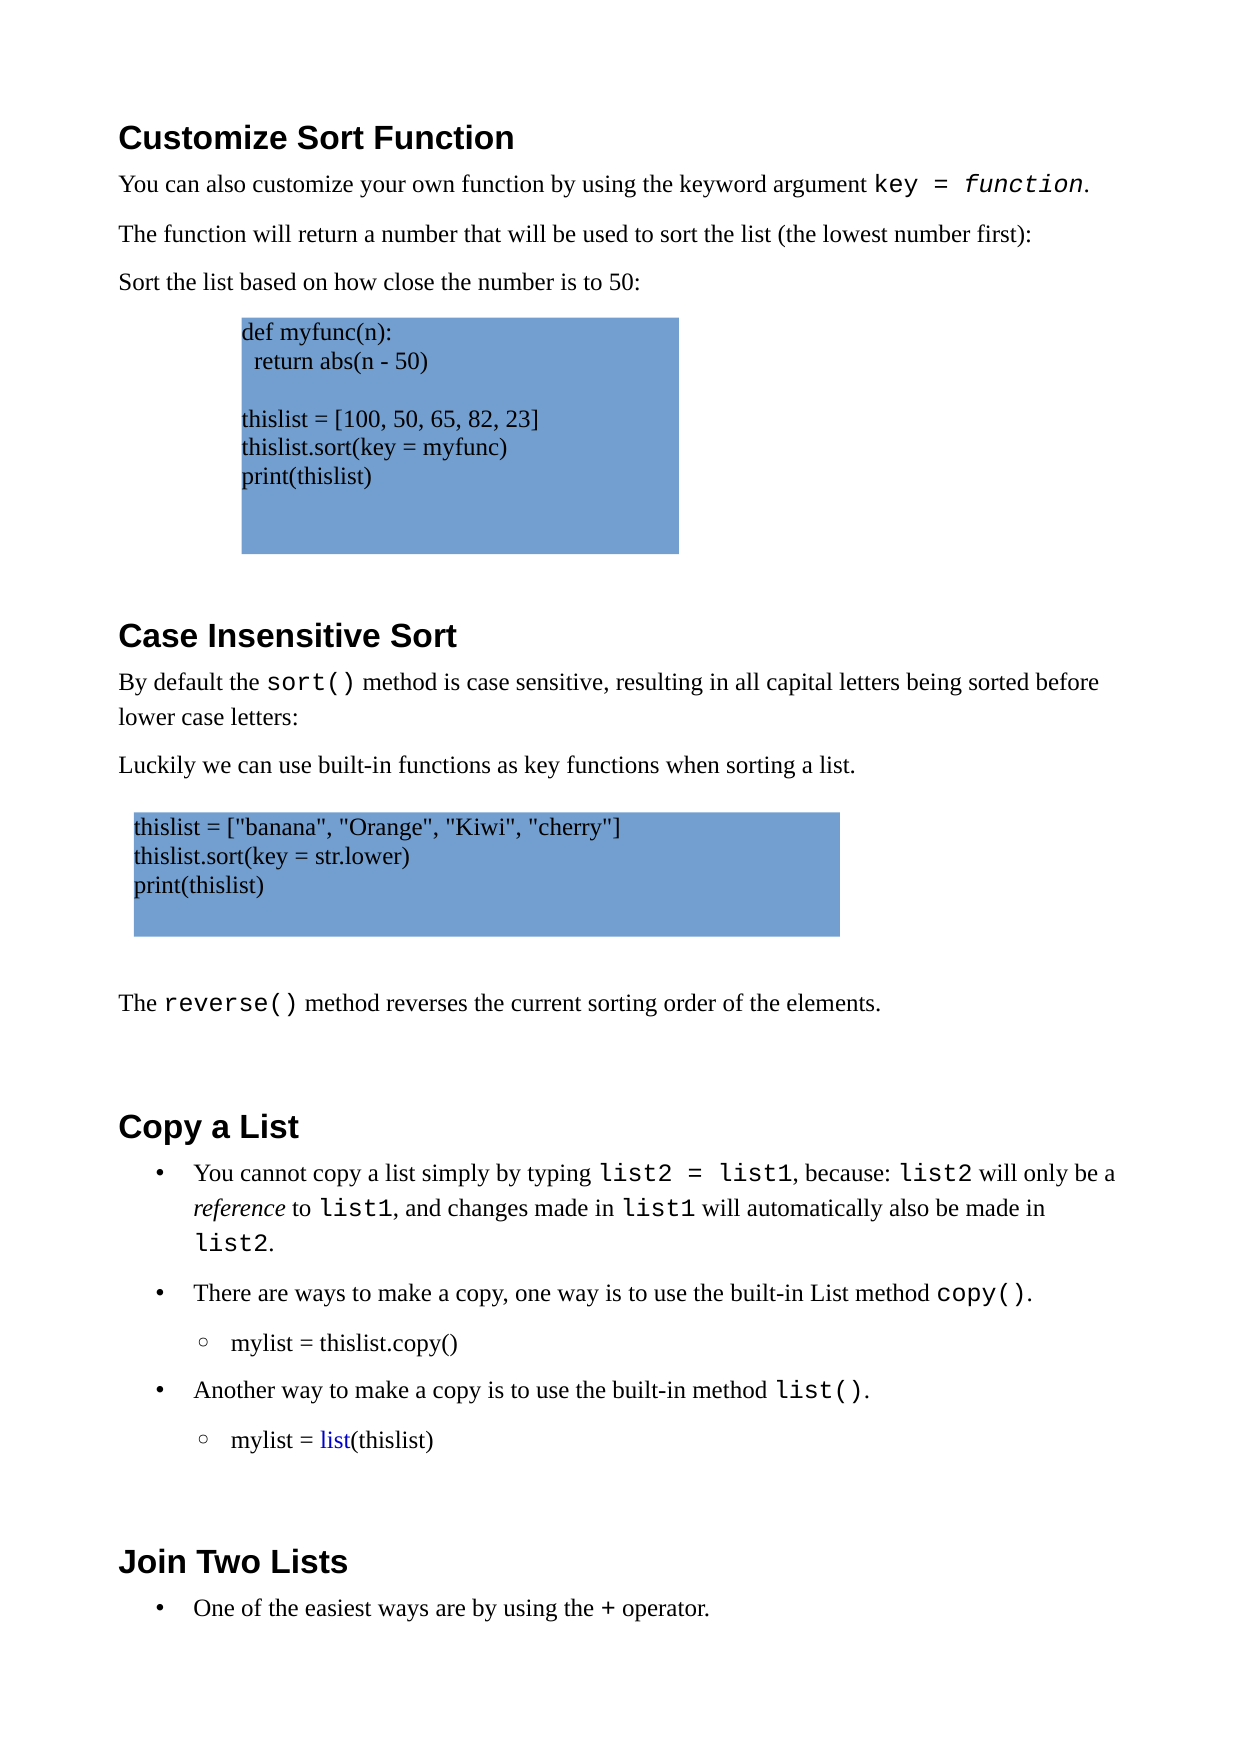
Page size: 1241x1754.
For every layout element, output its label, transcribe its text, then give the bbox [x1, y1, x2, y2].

subtitle Customize Sort Function [118, 118, 1122, 157]
subtitle Copy a List [118, 1107, 1122, 1145]
text The reverse() method reverses the current sorting order of the elements. [118, 988, 1122, 1019]
text Luckily we can use built-in functions as key functions when sorting a list. [118, 750, 1122, 779]
list Another way to make a copy is to use the built-in method list(). [156, 1376, 1122, 1406]
list There are ways to make a copy, one way is to use the built-in List method copy(). [156, 1278, 1122, 1309]
subtitle Case Insensitive Sort [118, 616, 1122, 655]
text The function will return a number that will be used to sort the list (the lowest number first): [118, 219, 1122, 248]
list You cannot copy a list simply by typing list2 = list1, because: list2 will only be a reference to list1, and changes made in list1 will automatically also be made in list2. [156, 1158, 1122, 1259]
text By default the sort() method is case sensitive, resulting in all capital letters being sorted before lower case letters: [118, 667, 1122, 731]
text You can also customize your own function by using the keyword argument key = function. [118, 169, 1122, 200]
list One of the easiest ways are by using the + operator. [156, 1593, 1122, 1623]
list mylist = thislist.copy() [193, 1328, 1122, 1357]
list mylist = list(thislist) [193, 1426, 1122, 1454]
text Sort the list based on how close the number is to 50: [118, 267, 1122, 296]
subtitle Join Two Lists [118, 1542, 1122, 1580]
